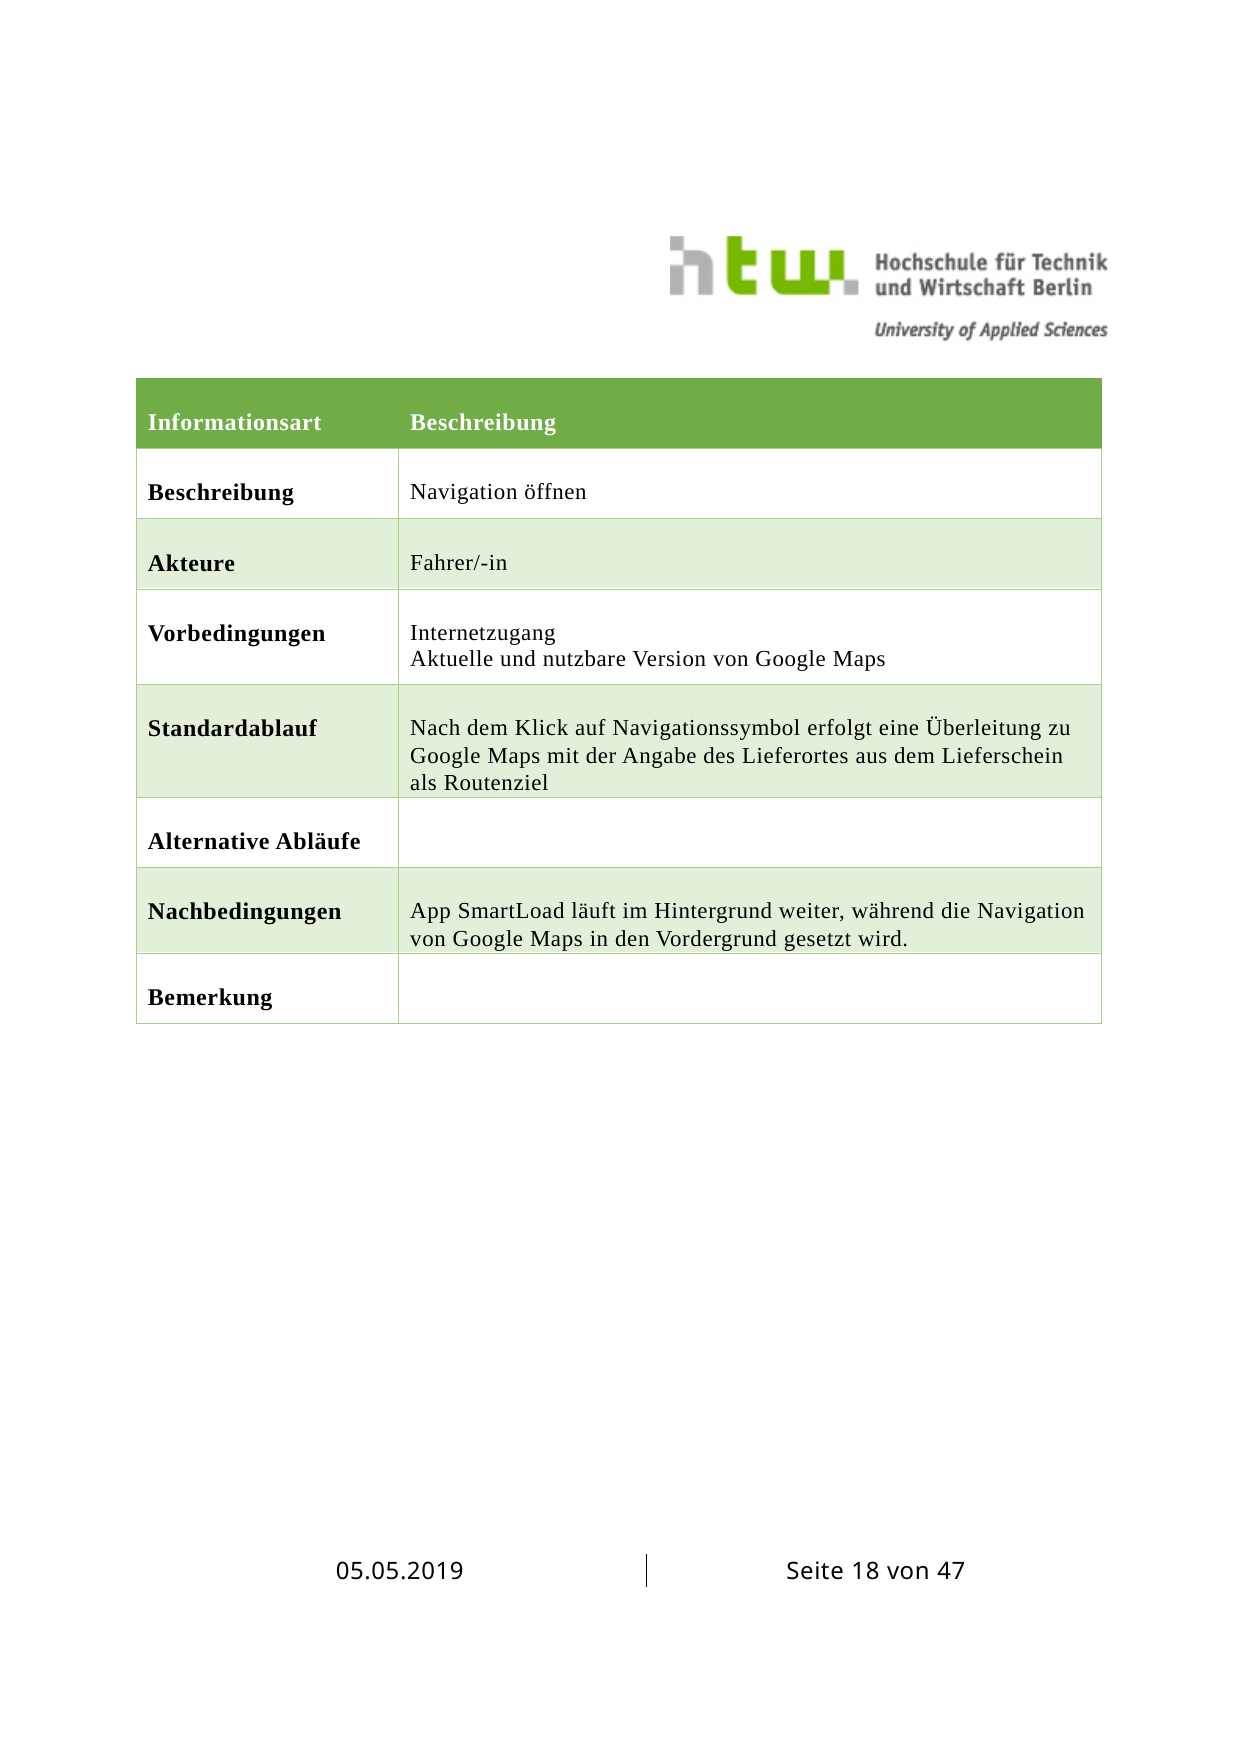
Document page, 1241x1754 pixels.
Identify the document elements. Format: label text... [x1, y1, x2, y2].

table_cell Beschreibung [137, 449, 398, 518]
table_cell [399, 798, 1101, 867]
table_cell Vorbedingungen [137, 590, 398, 684]
table_cell Standardablauf [137, 685, 398, 797]
table_cell Akteure [137, 519, 398, 588]
table_cell [399, 954, 1101, 1023]
table_cell Bemerkung [137, 954, 398, 1023]
table_cell Alternative Abläufe [137, 798, 398, 867]
table_cell App SmartLoad läuft im Hintergrund weiter, während die Navigation von Google Maps in den Vordergrund gesetzt wird. [399, 868, 1101, 952]
table_header Beschreibung [399, 379, 1101, 448]
table_cell Navigation öffnen [399, 449, 1101, 518]
table_cell Nachbedingungen [137, 868, 398, 952]
table_cell Nach dem Klick auf Navigationssymbol erfolgt eine Überleitung zu Google Maps mit der Angabe des Lieferortes aus dem Lieferschein als Routenziel [399, 685, 1101, 797]
table_cell Internetzugang Aktuelle und nutzbare Version von Google Maps [399, 590, 1101, 684]
table_cell Fahrer/-in [399, 519, 1101, 588]
table_header Informationsart [137, 379, 399, 448]
